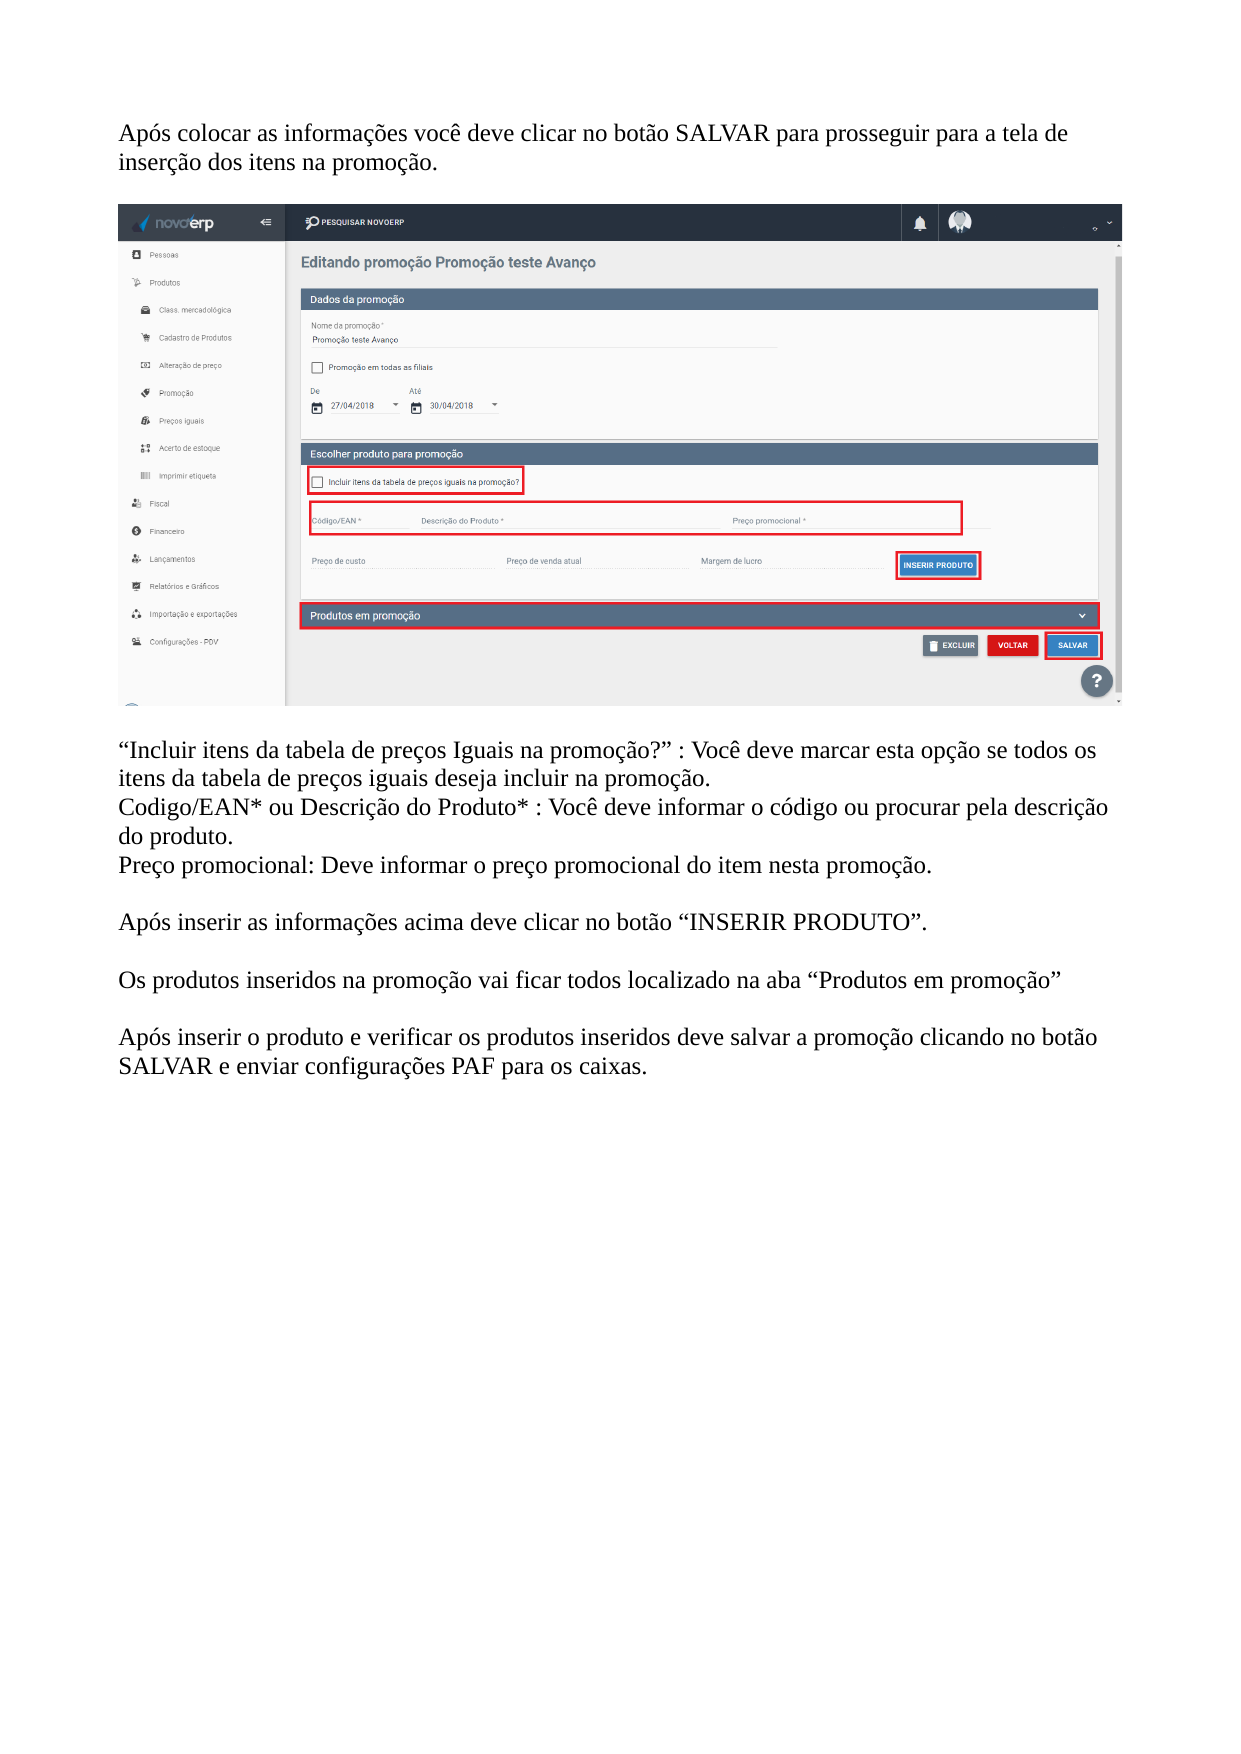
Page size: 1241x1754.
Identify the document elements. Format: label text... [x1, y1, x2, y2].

text Após colocar as informações você deve clicar no botão SALVAR para prosseguir para a tela de inserção dos itens na promoção. [118, 118, 1122, 176]
text Após inserir o produto e verificar os produtos inseridos deve salvar a promoção clicando no botão SALVAR e enviar configurações PAF para os caixas. [118, 1022, 1122, 1080]
text Os produtos inseridos na promoção vai ficar todos localizado na aba “Produtos em promoção” [118, 965, 1122, 993]
text Codigo/EAN* ou Descrição do Produto* : Você deve informar o código ou procurar pela descrição do produto. [118, 792, 1122, 850]
text “Incluir itens da tabela de preços Iguais na promoção?” : Você deve marcar esta opção se todos os itens da tabela de preços iguais deseja incluir na promoção. [118, 735, 1122, 792]
picture [118, 204, 1123, 706]
text Preço promocional: Deve informar o preço promocional do item nesta promoção. [118, 850, 1122, 878]
text Após inserir as informações acima deve clicar no botão “INSERIR PRODUTO”. [118, 907, 1122, 936]
